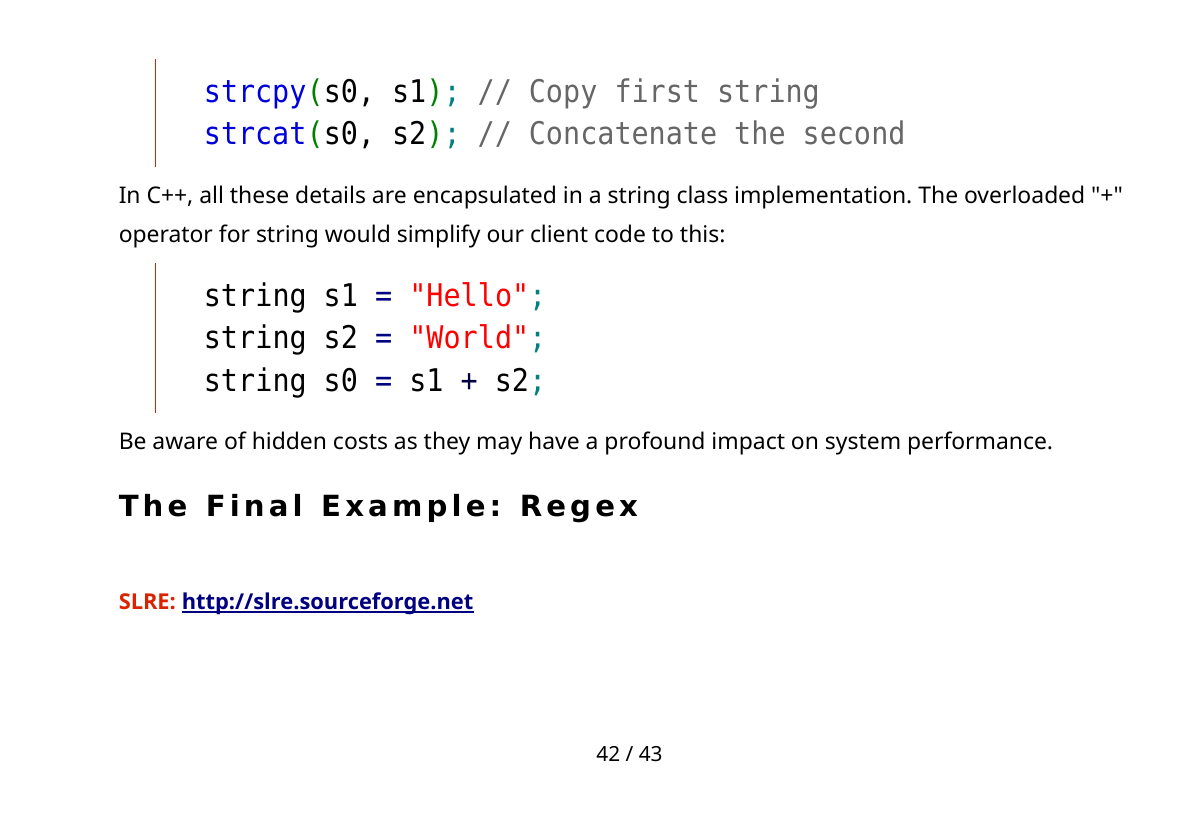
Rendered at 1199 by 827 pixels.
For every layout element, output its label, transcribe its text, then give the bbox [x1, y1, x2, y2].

text strcat(s0, s2); // Concatenate the second [156, 101, 1140, 167]
text In C++, all these details are encapsulated in a string class implementation. The overloaded "+" operator for string would simplify our client code to this: [118, 178, 1140, 249]
text string s0 = s1 + s2; [156, 347, 1140, 413]
text SLRE: http://slre.sourceforge.net [118, 586, 1140, 616]
text string s2 = "World"; [156, 305, 1140, 347]
title The final example: Regex [118, 489, 1140, 523]
text Be aware of hidden costs as they may have a profound impact on system performance. [118, 425, 1140, 456]
text string s1 = "Hello"; [156, 263, 1140, 305]
text strcpy(s0, s1); // Copy first string [154, 58, 1140, 101]
